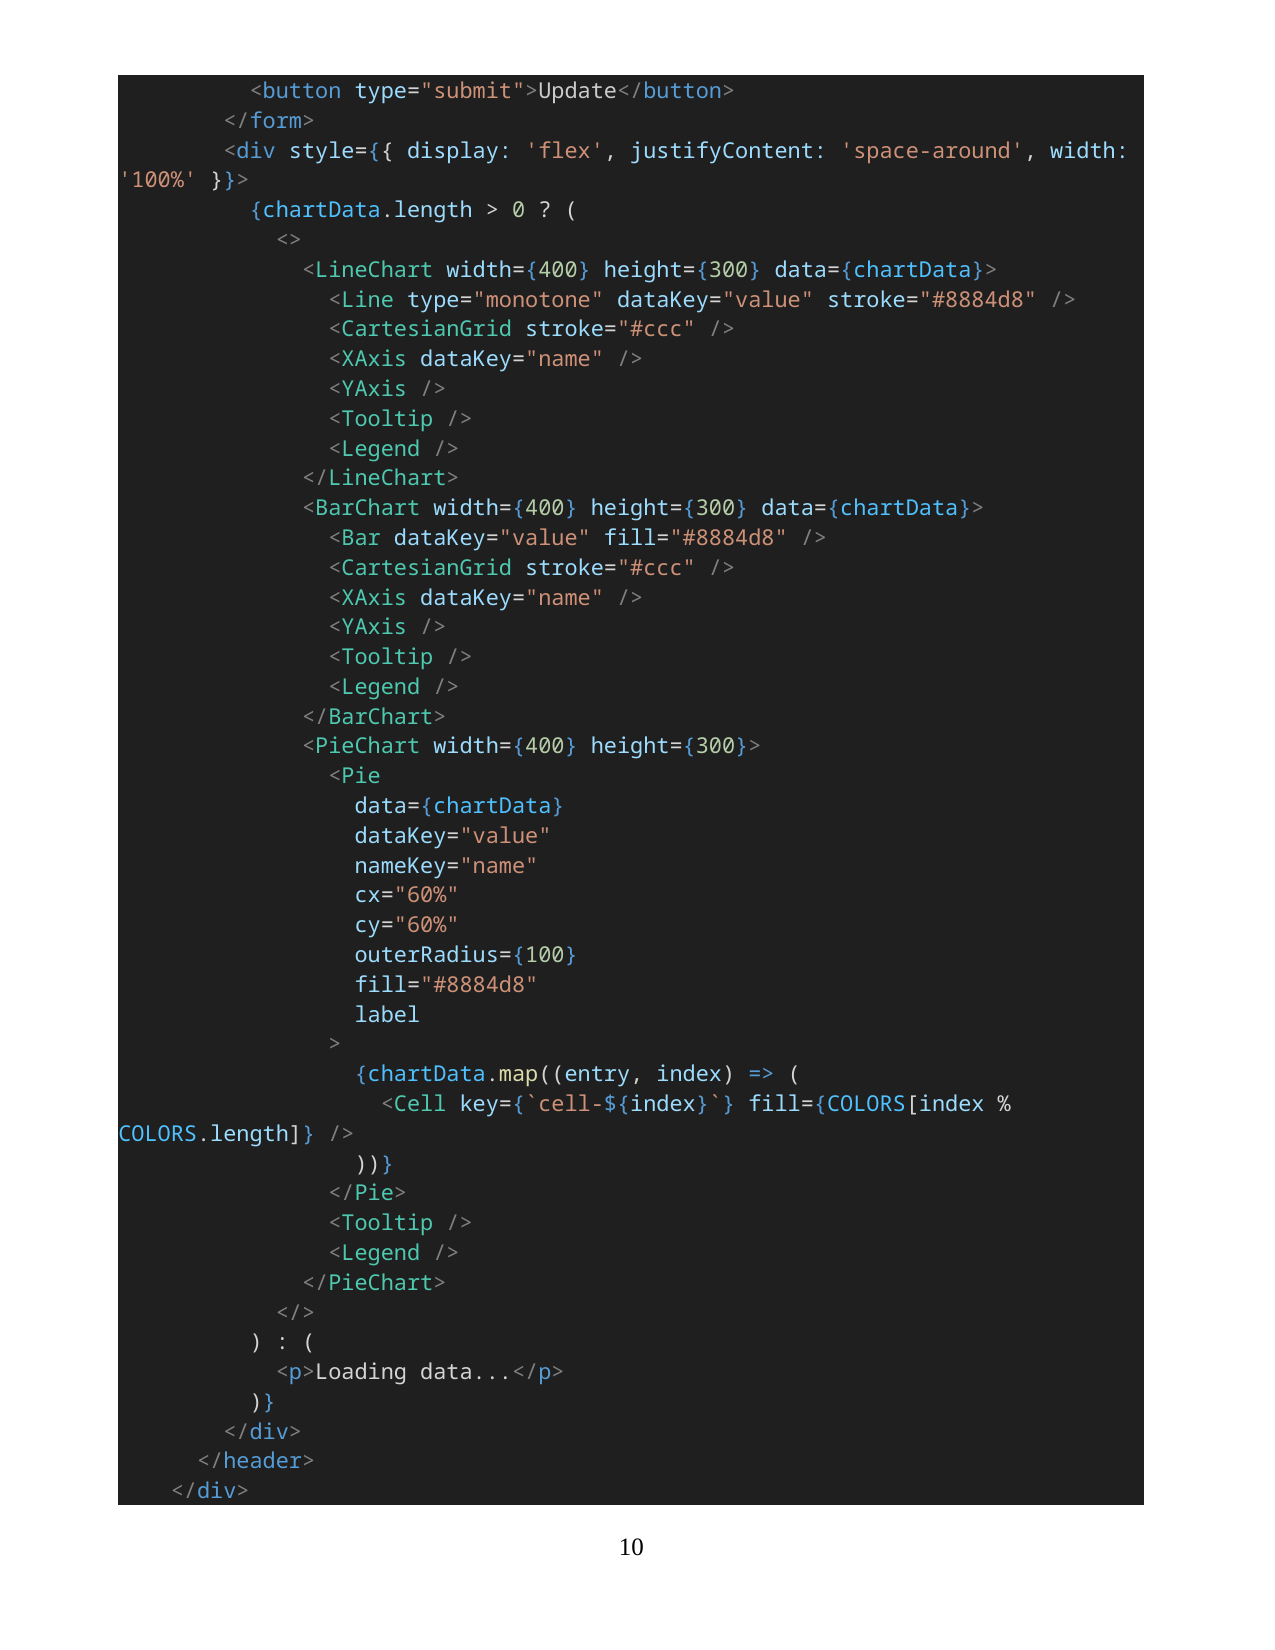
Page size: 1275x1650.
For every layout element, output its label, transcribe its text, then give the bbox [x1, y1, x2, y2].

text <Legend /> [118, 1237, 1144, 1267]
text {chartData.map((entry, index) => ( [118, 1058, 1144, 1088]
text </LineChart> [118, 462, 1144, 492]
text )} [118, 1386, 1144, 1416]
text data={chartData} [118, 790, 1144, 820]
text <Tooltip /> [118, 1207, 1144, 1237]
text dataKey="value" [118, 820, 1144, 849]
text <Legend /> [118, 671, 1144, 701]
text cy="60%" [118, 909, 1144, 939]
text <BarChart width={400} height={300} data={chartData}> [118, 492, 1144, 522]
text <Bar dataKey="value" fill="#8884d8" /> [118, 522, 1144, 552]
text <Cell key={`cell-${index}`} fill={COLORS[index % COLORS.length]} /> [118, 1088, 1144, 1147]
text <LineChart width={400} height={300} data={chartData}> [118, 254, 1144, 283]
text label [118, 998, 1144, 1028]
text </BarChart> [118, 701, 1144, 730]
text <Pie [118, 760, 1144, 790]
text <XAxis dataKey="name" /> [118, 581, 1144, 611]
text </form> [118, 105, 1144, 134]
text <> [118, 224, 1144, 254]
text <Line type="monotone" dataKey="value" stroke="#8884d8" /> [118, 283, 1144, 313]
text <PieChart width={400} height={300}> [118, 730, 1144, 760]
text <CartesianGrid stroke="#ccc" /> [118, 552, 1144, 581]
text </div> [118, 1416, 1144, 1445]
text nameKey="name" [118, 849, 1144, 879]
text outerRadius={100} [118, 939, 1144, 969]
text </PieChart> [118, 1267, 1144, 1296]
text </Pie> [118, 1177, 1144, 1207]
text </div> [118, 1475, 1144, 1505]
text <button type="submit">Update</button> [118, 75, 1144, 105]
text </> [118, 1296, 1144, 1326]
text <div style={{ display: 'flex', justifyContent: 'space-around', width: '100%' }}> [118, 134, 1144, 194]
text <YAxis /> [118, 373, 1144, 403]
text </header> [118, 1445, 1144, 1475]
text ) : ( [118, 1326, 1144, 1356]
text <p>Loading data...</p> [118, 1356, 1144, 1386]
text <Tooltip /> [118, 641, 1144, 671]
text <Legend /> [118, 432, 1144, 462]
text > [118, 1028, 1144, 1058]
text {chartData.length > 0 ? ( [118, 194, 1144, 224]
text <XAxis dataKey="name" /> [118, 343, 1144, 373]
text <YAxis /> [118, 611, 1144, 641]
text <Tooltip /> [118, 403, 1144, 432]
text fill="#8884d8" [118, 969, 1144, 998]
text cx="60%" [118, 879, 1144, 909]
text <CartesianGrid stroke="#ccc" /> [118, 313, 1144, 343]
text ))} [118, 1147, 1144, 1177]
